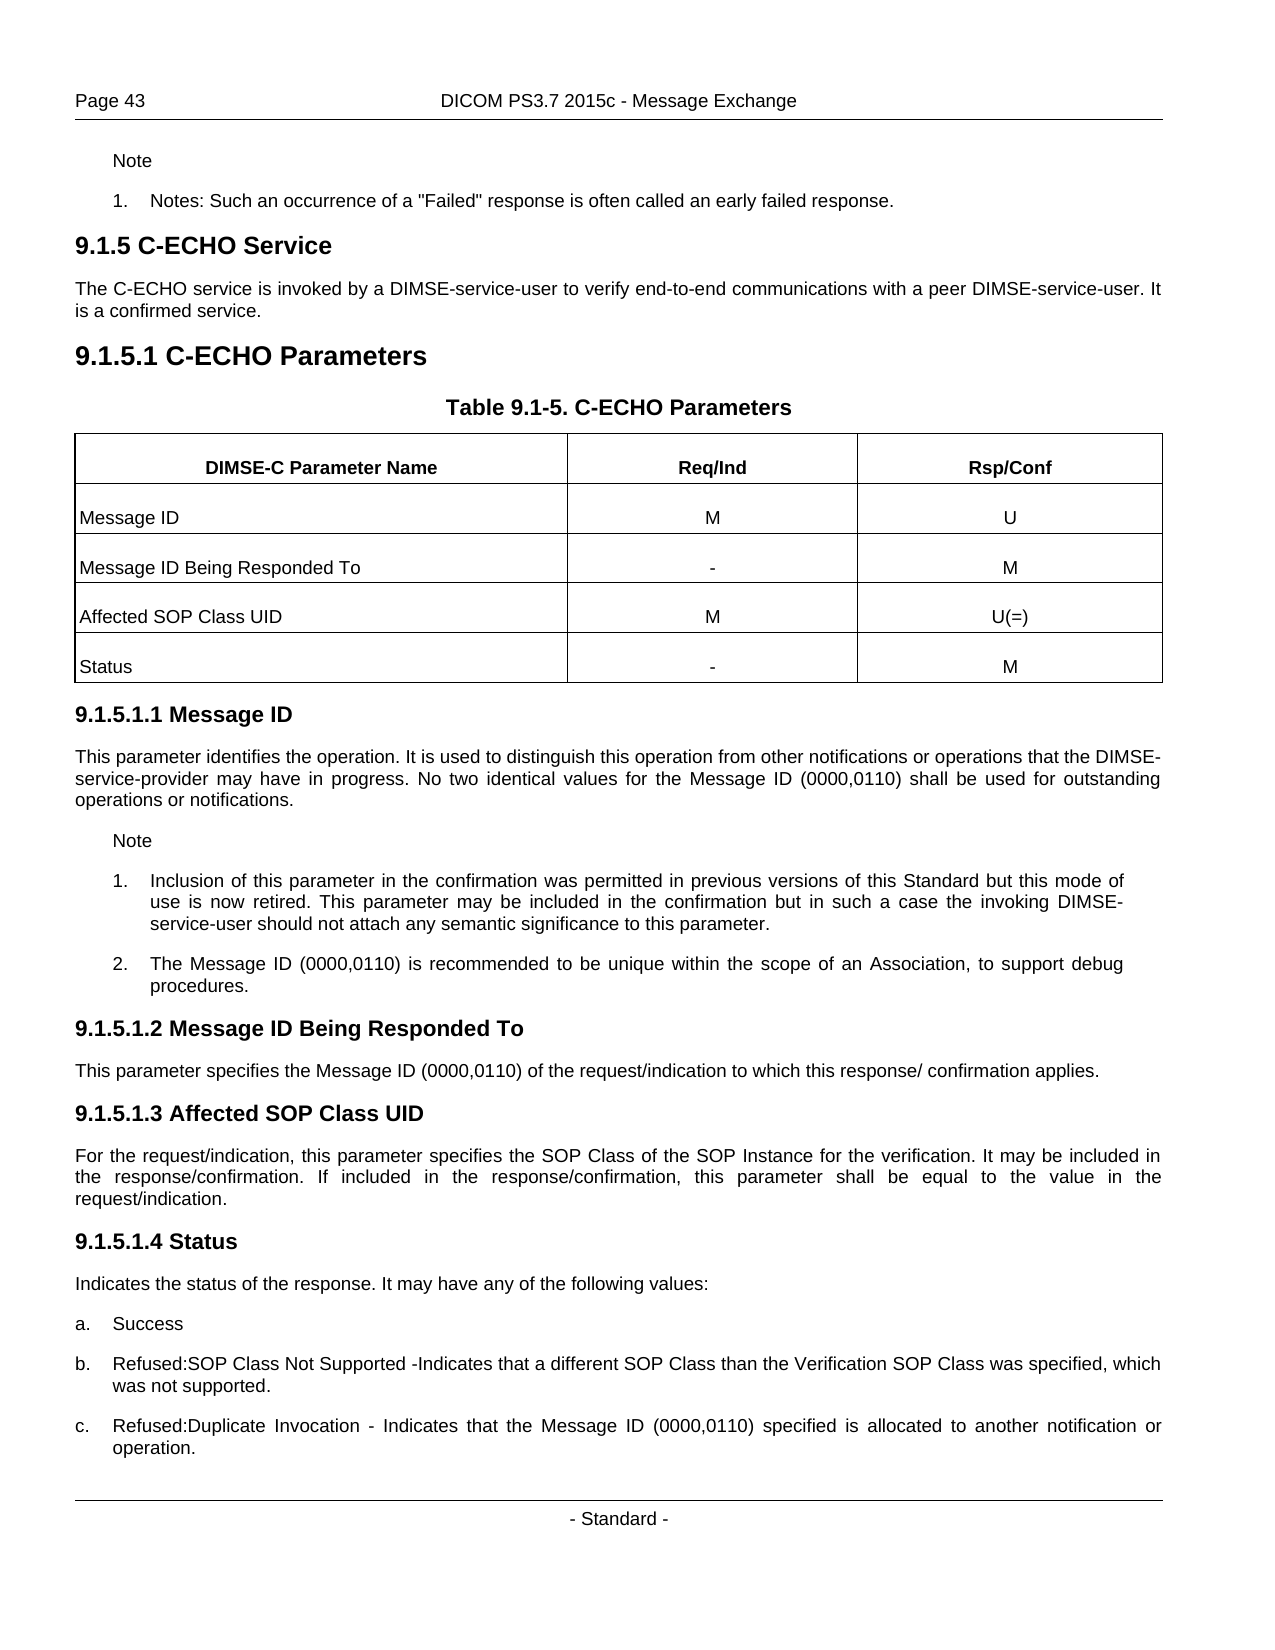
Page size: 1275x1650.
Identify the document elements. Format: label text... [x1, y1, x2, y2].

table_cell Message ID [76, 484, 567, 532]
text Note [112, 150, 1125, 172]
table_cell M [858, 633, 1162, 682]
text 9.1.5 C-ECHO Service [75, 231, 1162, 259]
text Table 9.1-5. C-ECHO Parameters [75, 394, 1162, 419]
list Notes: Such an occurrence of a "Failed" response is often called an early failed response. [112, 190, 1125, 212]
text This parameter specifies the Message ID (0000,0110) of the request/indication to which this response/ confirmation applies. [75, 1059, 1162, 1081]
table_cell Message ID Being Responded To [76, 534, 567, 582]
table_cell Status [76, 633, 567, 682]
table_cell M [568, 484, 857, 532]
text 9.1.5.1 C-ECHO Parameters [75, 340, 1162, 371]
list The Message ID (0000,0110) is recommended to be unique within the scope of an Association, to support debug procedures. [112, 953, 1125, 996]
text This parameter identifies the operation. It is used to distinguish this operation from other notifications or operations that the DIMSE-service-provider may have in progress. No two identical values for the Message ID (0000,0110) shall be used for outstanding operations or notifications. [75, 746, 1162, 811]
list Inclusion of this parameter in the confirmation was permitted in previous versions of this Standard but this mode of use is now retired. This parameter may be included in the confirmation but in such a case the invoking DIMSE-service-user should not attach any semantic significance to this parameter. [112, 870, 1125, 934]
text 9.1.5.1.1 Message ID [75, 701, 1162, 727]
list Refused:SOP Class Not Supported -Indicates that a different SOP Class than the Verification SOP Class was specified, which was not supported. [75, 1353, 1162, 1396]
table_cell M [858, 534, 1162, 582]
table_header DIMSE-C Parameter Name [76, 434, 567, 483]
table_cell U(=) [858, 583, 1162, 632]
table_cell - [568, 633, 857, 682]
text 9.1.5.1.2 Message ID Being Responded To [75, 1015, 1162, 1041]
table_header Req/Ind [568, 434, 857, 483]
text Note [112, 829, 1125, 851]
table_cell - [568, 534, 857, 582]
text 9.1.5.1.3 Affected SOP Class UID [75, 1100, 1162, 1126]
table_cell U [858, 484, 1162, 532]
list Success [75, 1313, 1162, 1334]
text Indicates the status of the response. It may have any of the following values: [75, 1272, 1162, 1294]
list Refused:Duplicate Invocation - Indicates that the Message ID (0000,0110) specified is allocated to another notification or operation. [75, 1415, 1162, 1458]
text The C-ECHO service is invoked by a DIMSE-service-user to verify end-to-end communications with a peer DIMSE-service-user. It is a confirmed service. [75, 278, 1162, 321]
table_header Rsp/Conf [858, 434, 1162, 483]
table_cell Affected SOP Class UID [76, 583, 567, 632]
text For the request/indication, this parameter specifies the SOP Class of the SOP Instance for the verification. It may be included in the response/confirmation. If included in the response/confirmation, this parameter shall be equal to the value in the request/indication. [75, 1144, 1162, 1209]
text 9.1.5.1.4 Status [75, 1228, 1162, 1254]
table_cell M [568, 583, 857, 632]
